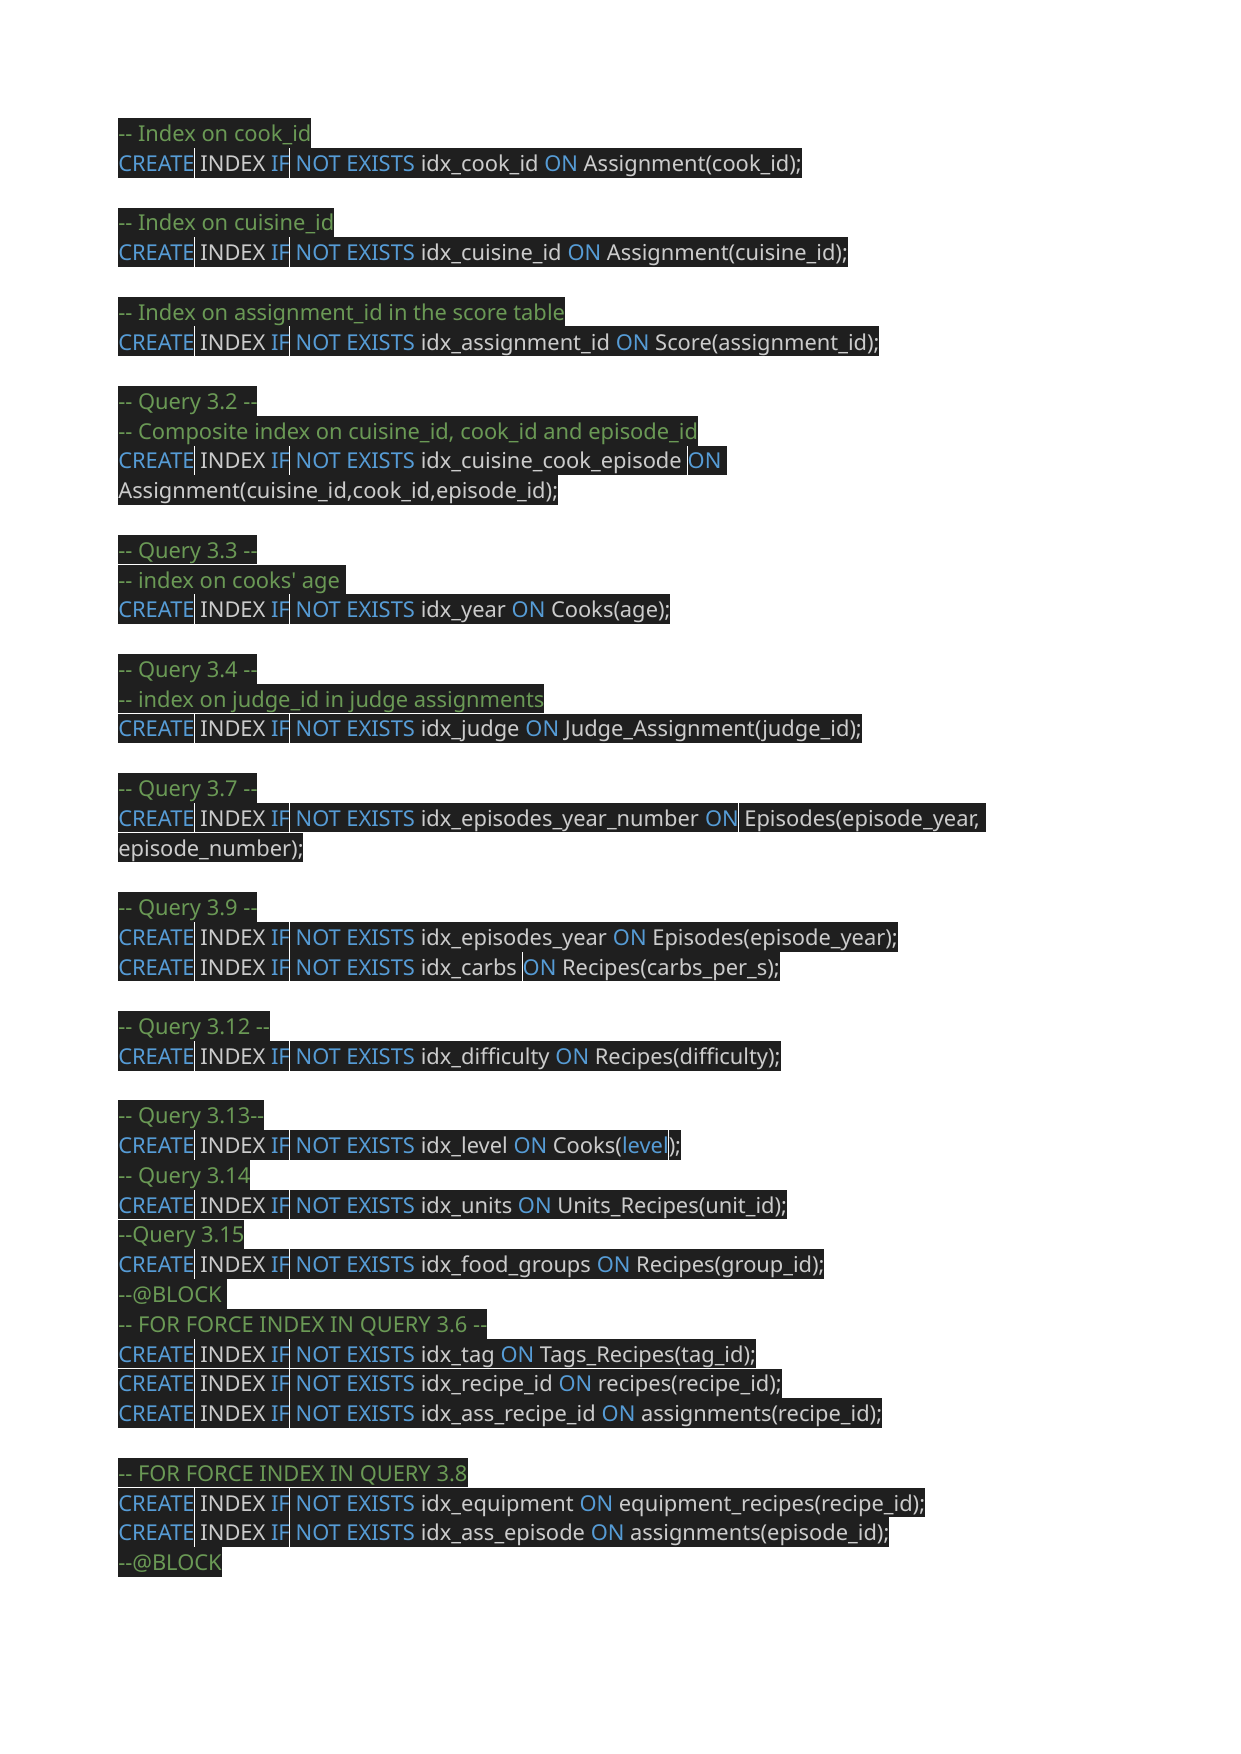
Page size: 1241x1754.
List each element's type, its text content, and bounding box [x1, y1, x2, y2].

text -- Query 3.12 -- [118, 1011, 1122, 1041]
text -- Query 3.7 -- [118, 773, 1122, 803]
text --Query 3.15 [118, 1219, 1122, 1249]
text CREATE INDEX IF NOT EXISTS idx_cuisine_id ON Assignment(cuisine_id); [118, 237, 1122, 267]
text -- Index on cuisine_id [118, 207, 1122, 237]
text -- Query 3.4 -- [118, 654, 1122, 684]
text CREATE INDEX IF NOT EXISTS idx_carbs ON Recipes(carbs_per_s); [118, 952, 1122, 981]
text --@BLOCK [118, 1547, 1122, 1577]
text -- Query 3.3 -- [118, 535, 1122, 564]
text -- Index on assignment_id in the score table [118, 297, 1122, 326]
text -- index on cooks' age [118, 564, 1122, 594]
text CREATE INDEX IF NOT EXISTS idx_year ON Cooks(age); [118, 594, 1122, 624]
text -- Query 3.2 -- [118, 386, 1122, 416]
text CREATE INDEX IF NOT EXISTS idx_recipe_id ON recipes(recipe_id); [118, 1368, 1122, 1398]
text -- Composite index on cuisine_id, cook_id and episode_id [118, 416, 1122, 446]
text -- FOR FORCE INDEX IN QUERY 3.8 [118, 1458, 1122, 1487]
text -- Index on cook_id [118, 118, 1122, 148]
text -- index on judge_id in judge assignments [118, 684, 1122, 713]
text CREATE INDEX IF NOT EXISTS idx_food_groups ON Recipes(group_id); [118, 1249, 1122, 1279]
text -- Query 3.14 [118, 1160, 1122, 1190]
text CREATE INDEX IF NOT EXISTS idx_ass_recipe_id ON assignments(recipe_id); [118, 1398, 1122, 1428]
text CREATE INDEX IF NOT EXISTS idx_judge ON Judge_Assignment(judge_id); [118, 713, 1122, 743]
text --@BLOCK [118, 1279, 1122, 1309]
text CREATE INDEX IF NOT EXISTS idx_tag ON Tags_Recipes(tag_id); [118, 1339, 1122, 1368]
text CREATE INDEX IF NOT EXISTS idx_level ON Cooks(level); [118, 1130, 1122, 1160]
text -- Query 3.9 -- [118, 892, 1122, 922]
text -- Query 3.13-- [118, 1100, 1122, 1130]
text CREATE INDEX IF NOT EXISTS idx_episodes_year ON Episodes(episode_year); [118, 922, 1122, 952]
text CREATE INDEX IF NOT EXISTS idx_equipment ON equipment_recipes(recipe_id); [118, 1487, 1122, 1517]
text -- FOR FORCE INDEX IN QUERY 3.6 -- [118, 1309, 1122, 1339]
text CREATE INDEX IF NOT EXISTS idx_difficulty ON Recipes(difficulty); [118, 1041, 1122, 1071]
text CREATE INDEX IF NOT EXISTS idx_units ON Units_Recipes(unit_id); [118, 1190, 1122, 1219]
text CREATE INDEX IF NOT EXISTS idx_episodes_year_number ON Episodes(episode_year, episode_number); [118, 803, 1122, 862]
text CREATE INDEX IF NOT EXISTS idx_cook_id ON Assignment(cook_id); [118, 148, 1122, 178]
text CREATE INDEX IF NOT EXISTS idx_assignment_id ON Score(assignment_id); [118, 326, 1122, 356]
text CREATE INDEX IF NOT EXISTS idx_ass_episode ON assignments(episode_id); [118, 1517, 1122, 1547]
text CREATE INDEX IF NOT EXISTS idx_cuisine_cook_episode ON Assignment(cuisine_id,cook_id,episode_id); [118, 446, 1122, 505]
